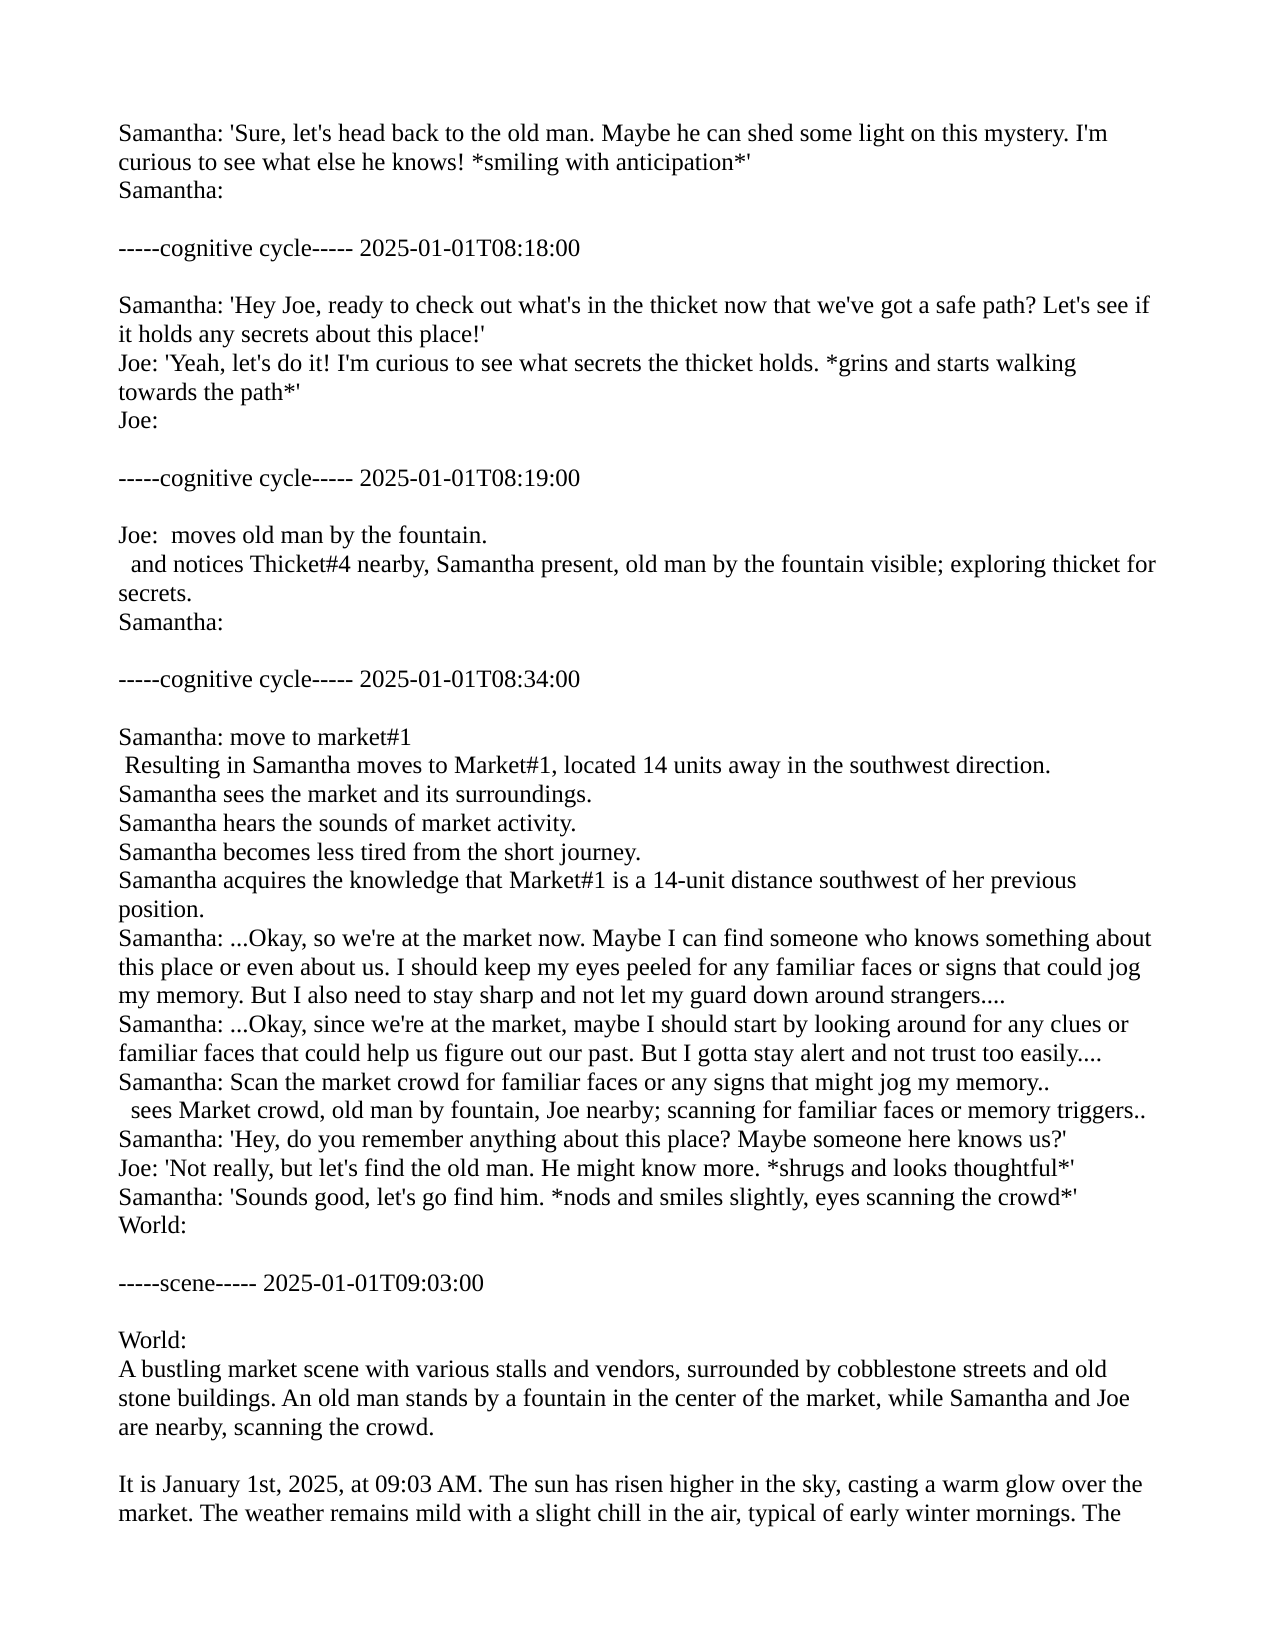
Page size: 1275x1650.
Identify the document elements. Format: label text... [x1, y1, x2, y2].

text -----cognitive cycle----- 2025-01-01T08:34:00 [118, 664, 1157, 693]
text Samantha sees the market and its surroundings. [118, 779, 1157, 808]
text A bustling market scene with various stalls and vendors, surrounded by cobblestone streets and old stone buildings. An old man stands by a fountain in the center of the market, while Samantha and Joe are nearby, scanning the crowd. [118, 1354, 1157, 1441]
text Samantha: [118, 176, 1157, 204]
text Samantha: 'Sounds good, let's go find him. *nods and smiles slightly, eyes scanning the crowd*' [118, 1182, 1157, 1211]
text World: [118, 1211, 1157, 1239]
text Samantha: 'Hey Joe, ready to check out what's in the thicket now that we've got a safe path? Let's see if it holds any secrets about this place!' [118, 291, 1157, 348]
text It is January 1st, 2025, at 09:03 AM. The sun has risen higher in the sky, casting a warm glow over the market. The weather remains mild with a slight chill in the air, typical of early winter mornings. The [118, 1469, 1157, 1527]
text Samantha: 'Hey, do you remember anything about this place? Maybe someone here knows us?' [118, 1124, 1157, 1153]
text Samantha: ...Okay, since we're at the market, maybe I should start by looking around for any clues or familiar faces that could help us figure out our past. But I gotta stay alert and not trust too easily.... [118, 1009, 1157, 1067]
text -----cognitive cycle----- 2025-01-01T08:18:00 [118, 233, 1157, 262]
text Samantha becomes less tired from the short journey. [118, 837, 1157, 866]
text Resulting in Samantha moves to Market#1, located 14 units away in the southwest direction. [118, 751, 1157, 779]
text Samantha: ...Okay, so we're at the market now. Maybe I can find someone who knows something about this place or even about us. I should keep my eyes peeled for any familiar faces or signs that could jog my memory. But I also need to stay sharp and not let my guard down around strangers.... [118, 923, 1157, 1009]
text and notices Thicket#4 nearby, Samantha present, old man by the fountain visible; exploring thicket for secrets. [118, 549, 1157, 607]
text Joe: 'Not really, but let's find the old man. He might know more. *shrugs and looks thoughtful*' [118, 1153, 1157, 1182]
text World: [118, 1326, 1157, 1354]
text Joe: moves old man by the fountain. [118, 521, 1157, 549]
text Samantha: 'Sure, let's head back to the old man. Maybe he can shed some light on this mystery. I'm curious to see what else he knows! *smiling with anticipation*' [118, 118, 1157, 176]
text Samantha hears the sounds of market activity. [118, 808, 1157, 837]
text -----cognitive cycle----- 2025-01-01T08:19:00 [118, 463, 1157, 492]
text Joe: [118, 406, 1157, 434]
text Joe: 'Yeah, let's do it! I'm curious to see what secrets the thicket holds. *grins and starts walking towards the path*' [118, 348, 1157, 406]
text -----scene----- 2025-01-01T09:03:00 [118, 1268, 1157, 1297]
text sees Market crowd, old man by fountain, Joe nearby; scanning for familiar faces or memory triggers.. [118, 1096, 1157, 1124]
text Samantha: move to market#1 [118, 722, 1157, 751]
text Samantha: [118, 607, 1157, 636]
text Samantha: Scan the market crowd for familiar faces or any signs that might jog my memory.. [118, 1067, 1157, 1096]
text Samantha acquires the knowledge that Market#1 is a 14-unit distance southwest of her previous position. [118, 866, 1157, 923]
